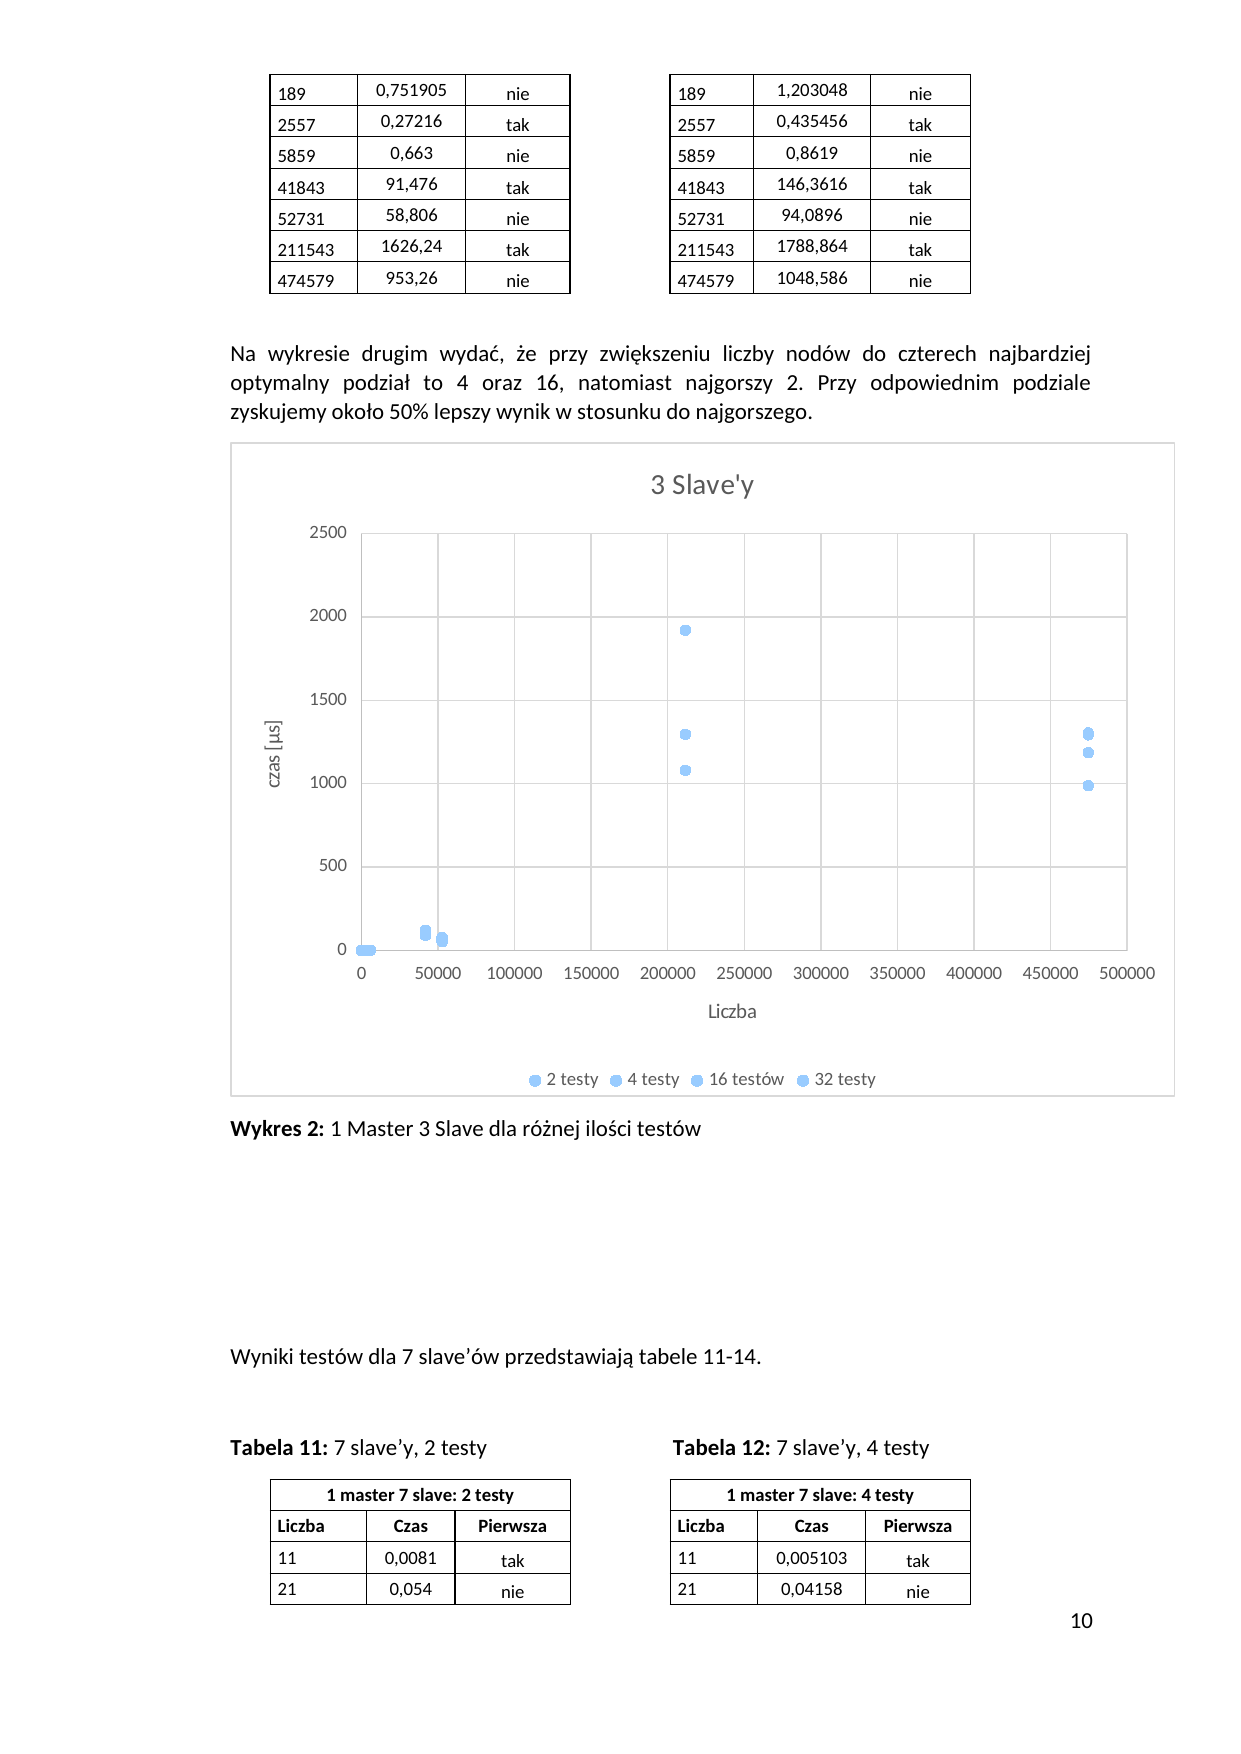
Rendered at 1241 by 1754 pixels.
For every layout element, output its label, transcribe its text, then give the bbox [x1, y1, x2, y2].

table_cell Liczba [671, 1511, 757, 1541]
table_cell 11 [671, 1542, 757, 1572]
table_cell 1,203048 [754, 75, 870, 105]
table_cell 953,26 [358, 262, 465, 292]
table_cell 474579 [671, 262, 753, 292]
table_cell 0,0081 [367, 1542, 454, 1572]
table_cell [571, 1510, 670, 1541]
table_cell nie [466, 200, 569, 230]
table_cell tak [466, 106, 569, 136]
table_cell 189 [671, 75, 753, 105]
table_header 1 master 7 slave: 2 testy [271, 1480, 570, 1510]
table_cell nie [866, 1574, 970, 1604]
table_cell 474579 [271, 262, 357, 292]
table_cell 211543 [671, 231, 753, 261]
table_cell tak [871, 231, 970, 261]
table_cell 41843 [271, 169, 357, 199]
table_cell [571, 230, 669, 261]
table_cell Czas [367, 1511, 454, 1541]
text Na wykresie drugim wydać, że przy zwiększeniu liczby nodów do czterech najbardziej optymalny podział to 4 oraz 16, natomiast najgorszy 2. Przy odpowiednim podziale zyskujemy około 50% lepszy wynik w stosunku do najgorszego. [230, 339, 1093, 425]
table_cell tak [456, 1542, 570, 1572]
table_cell nie [871, 200, 970, 230]
table_cell 1788,864 [754, 231, 870, 261]
table_cell 21 [671, 1574, 757, 1604]
table_cell [571, 1573, 670, 1604]
table_cell nie [871, 75, 970, 105]
table_cell 11 [271, 1542, 366, 1572]
table_cell Pierwsza [456, 1511, 570, 1541]
table_cell [571, 105, 669, 136]
table_cell 146,3616 [754, 169, 870, 199]
table_cell 5859 [271, 137, 357, 167]
table_cell tak [871, 169, 970, 199]
table_cell [571, 74, 669, 105]
table_cell 2557 [671, 106, 753, 136]
table_cell 0,751905 [358, 75, 465, 105]
table_cell tak [871, 106, 970, 136]
table_cell 189 [271, 75, 357, 105]
table_cell 0,04158 [758, 1574, 865, 1604]
table_cell [571, 136, 669, 167]
table_cell nie [871, 137, 970, 167]
table_cell 1048,586 [754, 262, 870, 292]
table_cell 21 [271, 1574, 366, 1604]
table_cell 0,27216 [358, 106, 465, 136]
table_cell 0,005103 [758, 1542, 865, 1572]
table_cell nie [871, 262, 970, 292]
table_cell nie [466, 137, 569, 167]
table_cell 41843 [671, 169, 753, 199]
table_cell Pierwsza [866, 1511, 970, 1541]
table_cell 52731 [271, 200, 357, 230]
table_cell 0,663 [358, 137, 465, 167]
table_cell 58,806 [358, 200, 465, 230]
table_cell 2557 [271, 106, 357, 136]
table_header 1 master 7 slave: 4 testy [671, 1480, 970, 1510]
table_cell nie [466, 262, 569, 292]
table_cell [571, 168, 669, 199]
table_header [571, 1479, 670, 1510]
table_cell 0,435456 [754, 106, 870, 136]
table_cell nie [466, 75, 569, 105]
table_cell tak [466, 169, 569, 199]
table_cell [571, 261, 669, 292]
table_cell nie [456, 1574, 570, 1604]
table_cell tak [466, 231, 569, 261]
table_cell Liczba [271, 1511, 366, 1541]
table_cell Czas [758, 1511, 865, 1541]
text Tabela 11: 7 slave’y, 2 testy Tabela 12: 7 slave’y, 4 testy [230, 1433, 1093, 1461]
table_cell 0,8619 [754, 137, 870, 167]
table_cell 1626,24 [358, 231, 465, 261]
table_cell 52731 [671, 200, 753, 230]
table_cell tak [866, 1542, 970, 1572]
text Wykres 2: 1 Master 3 Slave dla różnej ilości testów [156, 1114, 1093, 1142]
table_cell 5859 [671, 137, 753, 167]
table_cell 91,476 [358, 169, 465, 199]
table_cell 94,0896 [754, 200, 870, 230]
table_cell 211543 [271, 231, 357, 261]
table_cell [571, 1541, 670, 1572]
table_cell [571, 199, 669, 230]
text Wyniki testów dla 7 slave’ów przedstawiają tabele 11-14. [156, 1342, 1093, 1370]
table_cell 0,054 [367, 1574, 454, 1604]
